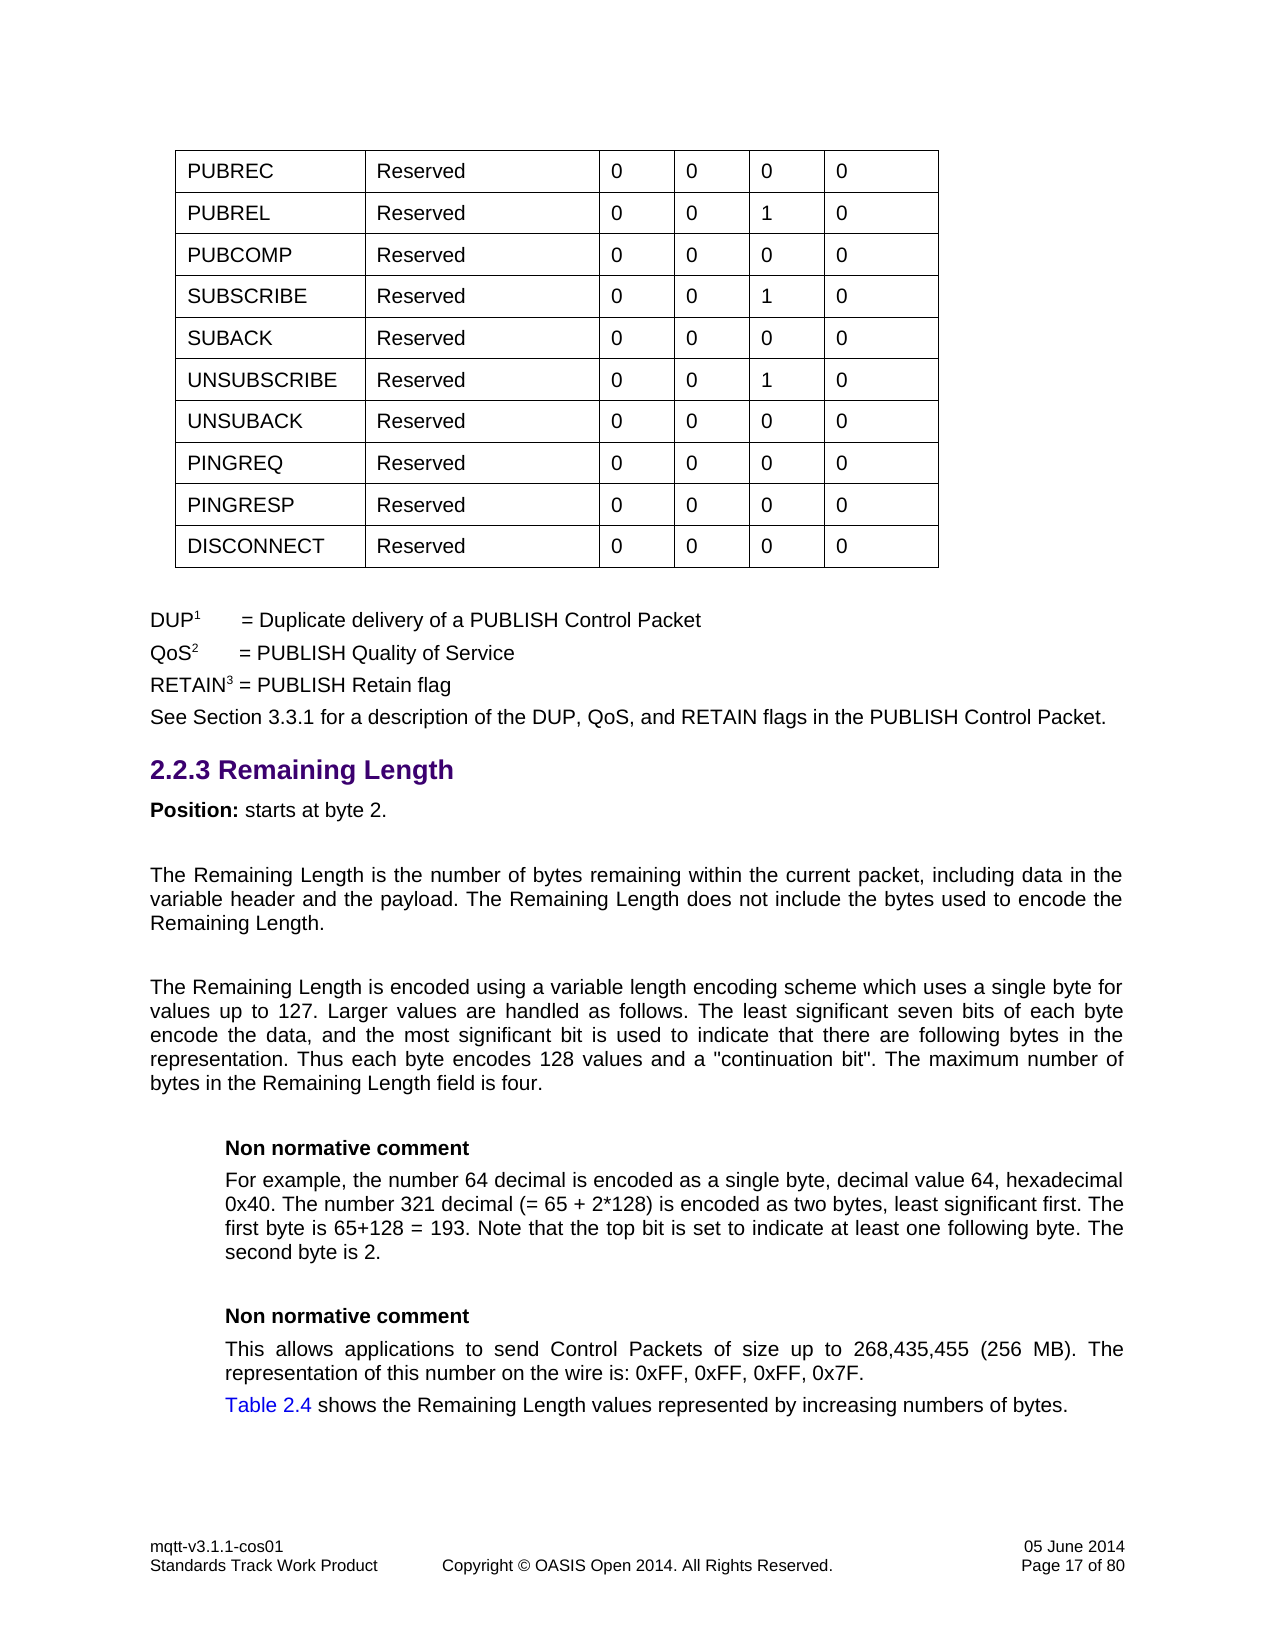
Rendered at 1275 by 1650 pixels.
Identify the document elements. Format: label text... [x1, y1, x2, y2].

table_cell 0 [825, 193, 938, 233]
table_cell Reserved [366, 443, 599, 483]
table_cell PINGREQ [176, 443, 365, 483]
table_cell 0 [825, 401, 938, 442]
table_cell 0 [600, 526, 674, 567]
text This allows applications to send Control Packets of size up to 268,435,455 (256 MB). The representation of this number on the wire is: 0xFF, 0xFF, 0xFF, 0x7F. [225, 1336, 1125, 1384]
text For example, the number 64 decimal is encoded as a single byte, decimal value 64, hexadecimal 0x40. The number 321 decimal (= 65 + 2*128) is encoded as two bytes, least significant first. The first byte is 65+128 = 193. Note that the top bit is set to indicate at least one following byte. The second byte is 2. [225, 1168, 1125, 1263]
table_cell SUBSCRIBE [176, 276, 365, 317]
table_cell 0 [600, 401, 674, 442]
table_cell 0 [825, 443, 938, 483]
text Non normative comment [225, 1304, 1125, 1328]
table_cell PUBCOMP [176, 234, 365, 275]
table_cell DISCONNECT [176, 526, 365, 567]
table_cell 0 [675, 234, 749, 275]
table_cell 0 [600, 443, 674, 483]
text The Remaining Length is the number of bytes remaining within the current packet, including data in the variable header and the payload. The Remaining Length does not include the bytes used to encode the Remaining Length. [150, 862, 1125, 934]
table_cell PUBREL [176, 193, 365, 233]
table_cell 0 [675, 193, 749, 233]
table_cell 0 [750, 151, 824, 192]
table_cell 0 [600, 193, 674, 233]
table_cell 0 [600, 484, 674, 525]
text QoS2 = PUBLISH Quality of Service [150, 641, 1125, 664]
table_cell 0 [750, 526, 824, 567]
table_cell 0 [675, 359, 749, 400]
table_cell PINGRESP [176, 484, 365, 525]
table_cell Reserved [366, 401, 599, 442]
table_cell 0 [825, 484, 938, 525]
table_cell 0 [600, 151, 674, 192]
table_cell 1 [750, 359, 824, 400]
table_cell Reserved [366, 318, 599, 358]
table_cell 0 [600, 276, 674, 317]
table_cell 0 [825, 318, 938, 358]
table_cell 0 [750, 318, 824, 358]
table_cell 0 [675, 484, 749, 525]
table_cell 0 [600, 318, 674, 358]
table_cell PUBREC [176, 151, 365, 192]
table_cell 0 [825, 234, 938, 275]
table_cell 0 [675, 401, 749, 442]
table_cell UNSUBSCRIBE [176, 359, 365, 400]
table_cell 0 [675, 318, 749, 358]
table_cell 0 [675, 151, 749, 192]
table_cell 0 [750, 484, 824, 525]
text See Section 3.3.1 for a description of the DUP, QoS, and RETAIN flags in the PUBLISH Control Packet. [150, 705, 1125, 729]
table_cell 0 [750, 234, 824, 275]
table_cell 1 [750, 276, 824, 317]
table_cell Reserved [366, 151, 599, 192]
table_cell 0 [675, 276, 749, 317]
table_cell SUBACK [176, 318, 365, 358]
table_cell UNSUBACK [176, 401, 365, 442]
text RETAIN3 = PUBLISH Retain flag [150, 673, 1125, 697]
table_cell 0 [825, 276, 938, 317]
table_cell 0 [750, 443, 824, 483]
table_cell Reserved [366, 234, 599, 275]
text Non normative comment [225, 1135, 1125, 1159]
text The Remaining Length is encoded using a variable length encoding scheme which uses a single byte for values up to 127. Larger values are handled as follows. The least significant seven bits of each byte encode the data, and the most significant bit is used to indicate that there are following bytes in the representation. Thus each byte encodes 128 values and a "continuation bit". The maximum number of bytes in the Remaining Length field is four. [150, 975, 1125, 1095]
table_cell Reserved [366, 484, 599, 525]
table_cell 0 [675, 443, 749, 483]
table_cell 0 [675, 526, 749, 567]
text Position: starts at byte 2. [150, 798, 1125, 822]
table_cell 1 [750, 193, 824, 233]
text DUP1 = Duplicate delivery of a PUBLISH Control Packet [150, 608, 1125, 632]
text Table 2.4 shows the Remaining Length values represented by increasing numbers of bytes. [225, 1393, 1125, 1417]
table_cell Reserved [366, 276, 599, 317]
table_cell Reserved [366, 526, 599, 567]
table_cell 0 [825, 359, 938, 400]
table_cell 0 [825, 526, 938, 567]
table_cell 0 [750, 401, 824, 442]
subtitle Remaining Length [150, 754, 1125, 785]
table_cell 0 [825, 151, 938, 192]
table_cell Reserved [366, 193, 599, 233]
table_cell Reserved [366, 359, 599, 400]
table_cell 0 [600, 359, 674, 400]
table_cell 0 [600, 234, 674, 275]
